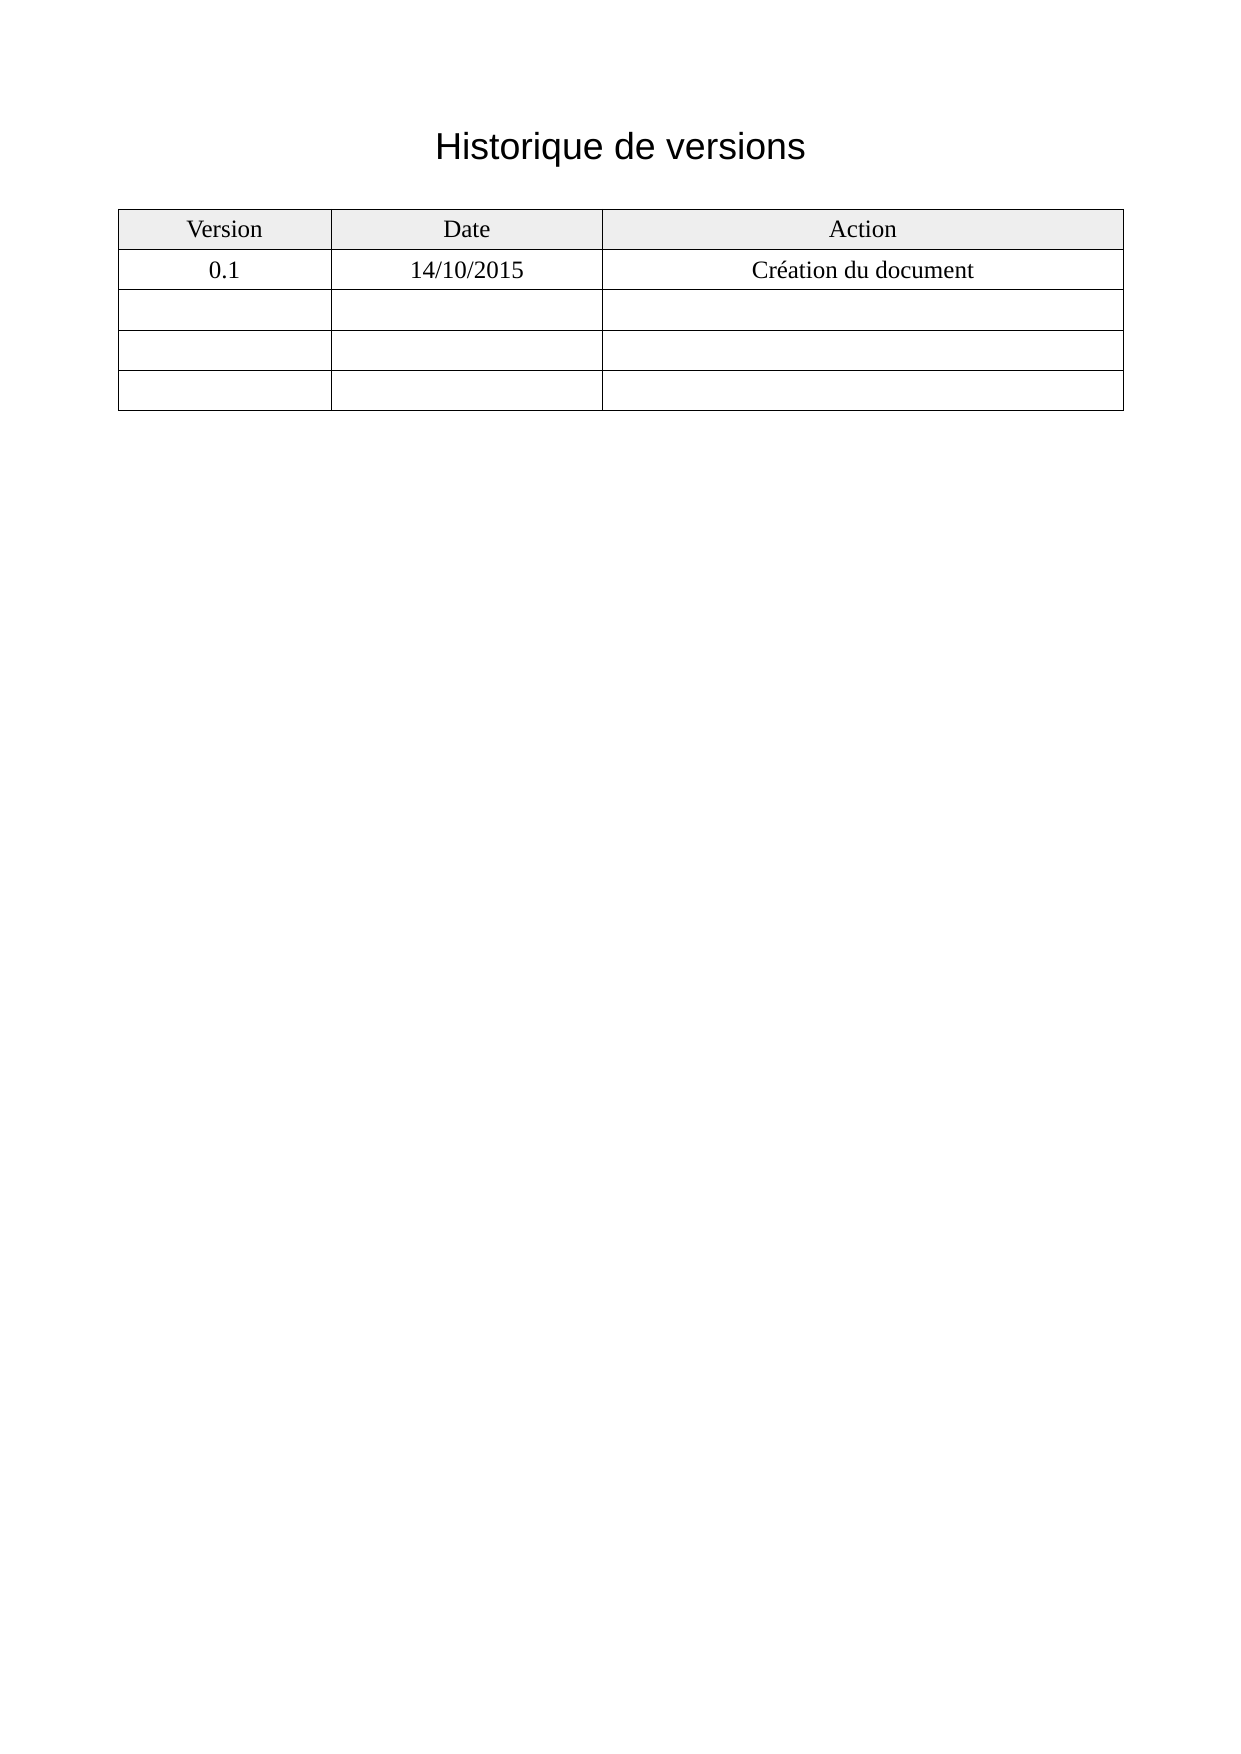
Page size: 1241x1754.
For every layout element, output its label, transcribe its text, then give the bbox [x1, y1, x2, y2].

table_cell [603, 331, 1123, 370]
table_cell [332, 371, 602, 410]
table_cell 14/10/2015 [332, 250, 602, 289]
table_cell [603, 371, 1123, 410]
table_cell [119, 290, 331, 330]
table_cell [119, 331, 331, 370]
table_cell [603, 290, 1123, 330]
table_cell 0.1 [119, 250, 331, 289]
table_cell [119, 371, 331, 410]
table_header Action [603, 210, 1123, 249]
table_cell Création du document [603, 250, 1123, 289]
table_header Version [119, 210, 331, 249]
table_cell [332, 290, 602, 330]
table_header Date [332, 210, 602, 249]
table_cell [332, 331, 602, 370]
subtitle Historique de versions [118, 124, 1122, 167]
